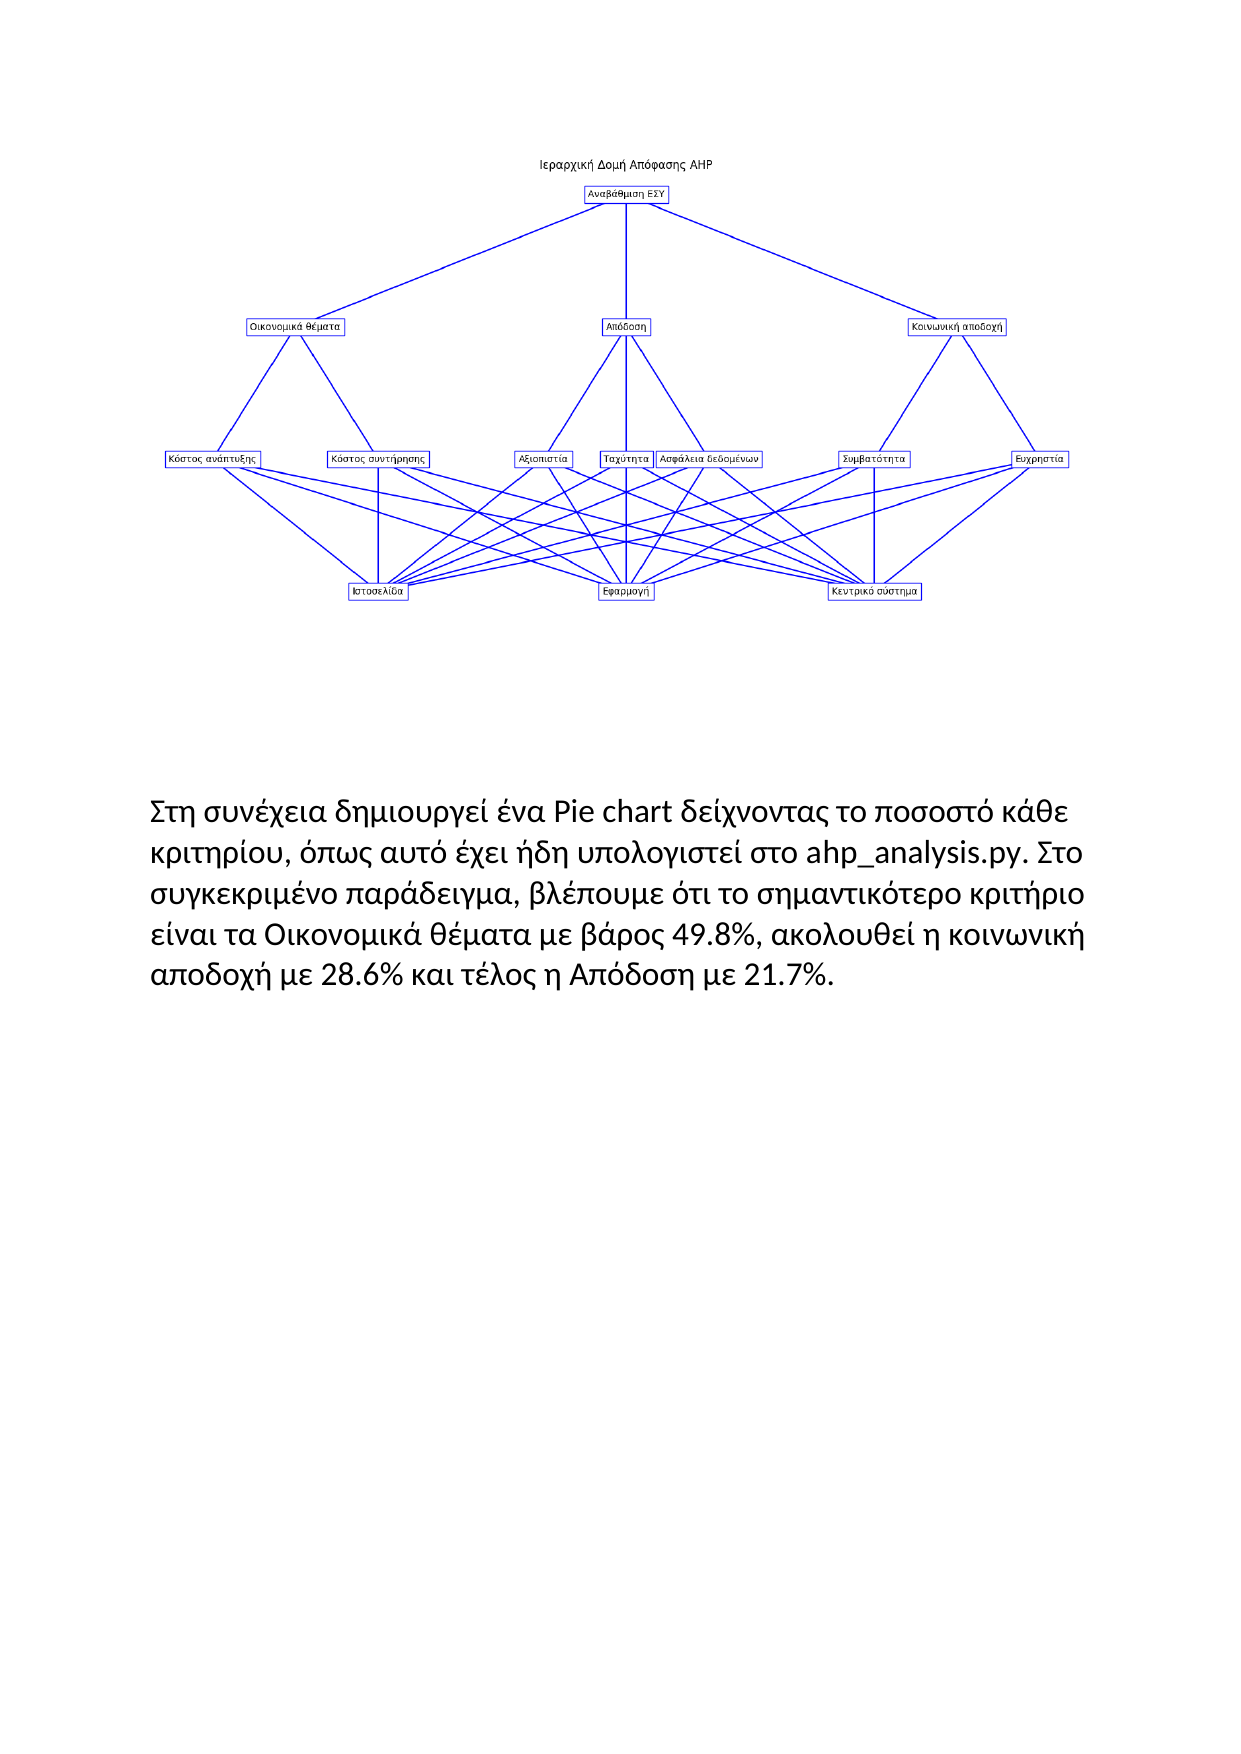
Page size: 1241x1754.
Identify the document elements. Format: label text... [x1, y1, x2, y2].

picture [150, 150, 1091, 621]
text Στη συνέχεια δημιουργεί ένα Pie chart δείχνοντας το ποσοστό κάθε κριτηρίου, όπως αυτό έχει ήδη υπολογιστεί στο ahp_analysis.py. Στο συγκεκριμένο παράδειγμα, βλέπουμε ότι το σημαντικότερο κριτήριο είναι τα Οικονομικά θέματα με βάρος 49.8%, ακολουθεί η κοινωνική αποδοχή με 28.6% και τέλος η Απόδοση με 21.7%. [150, 791, 1090, 994]
